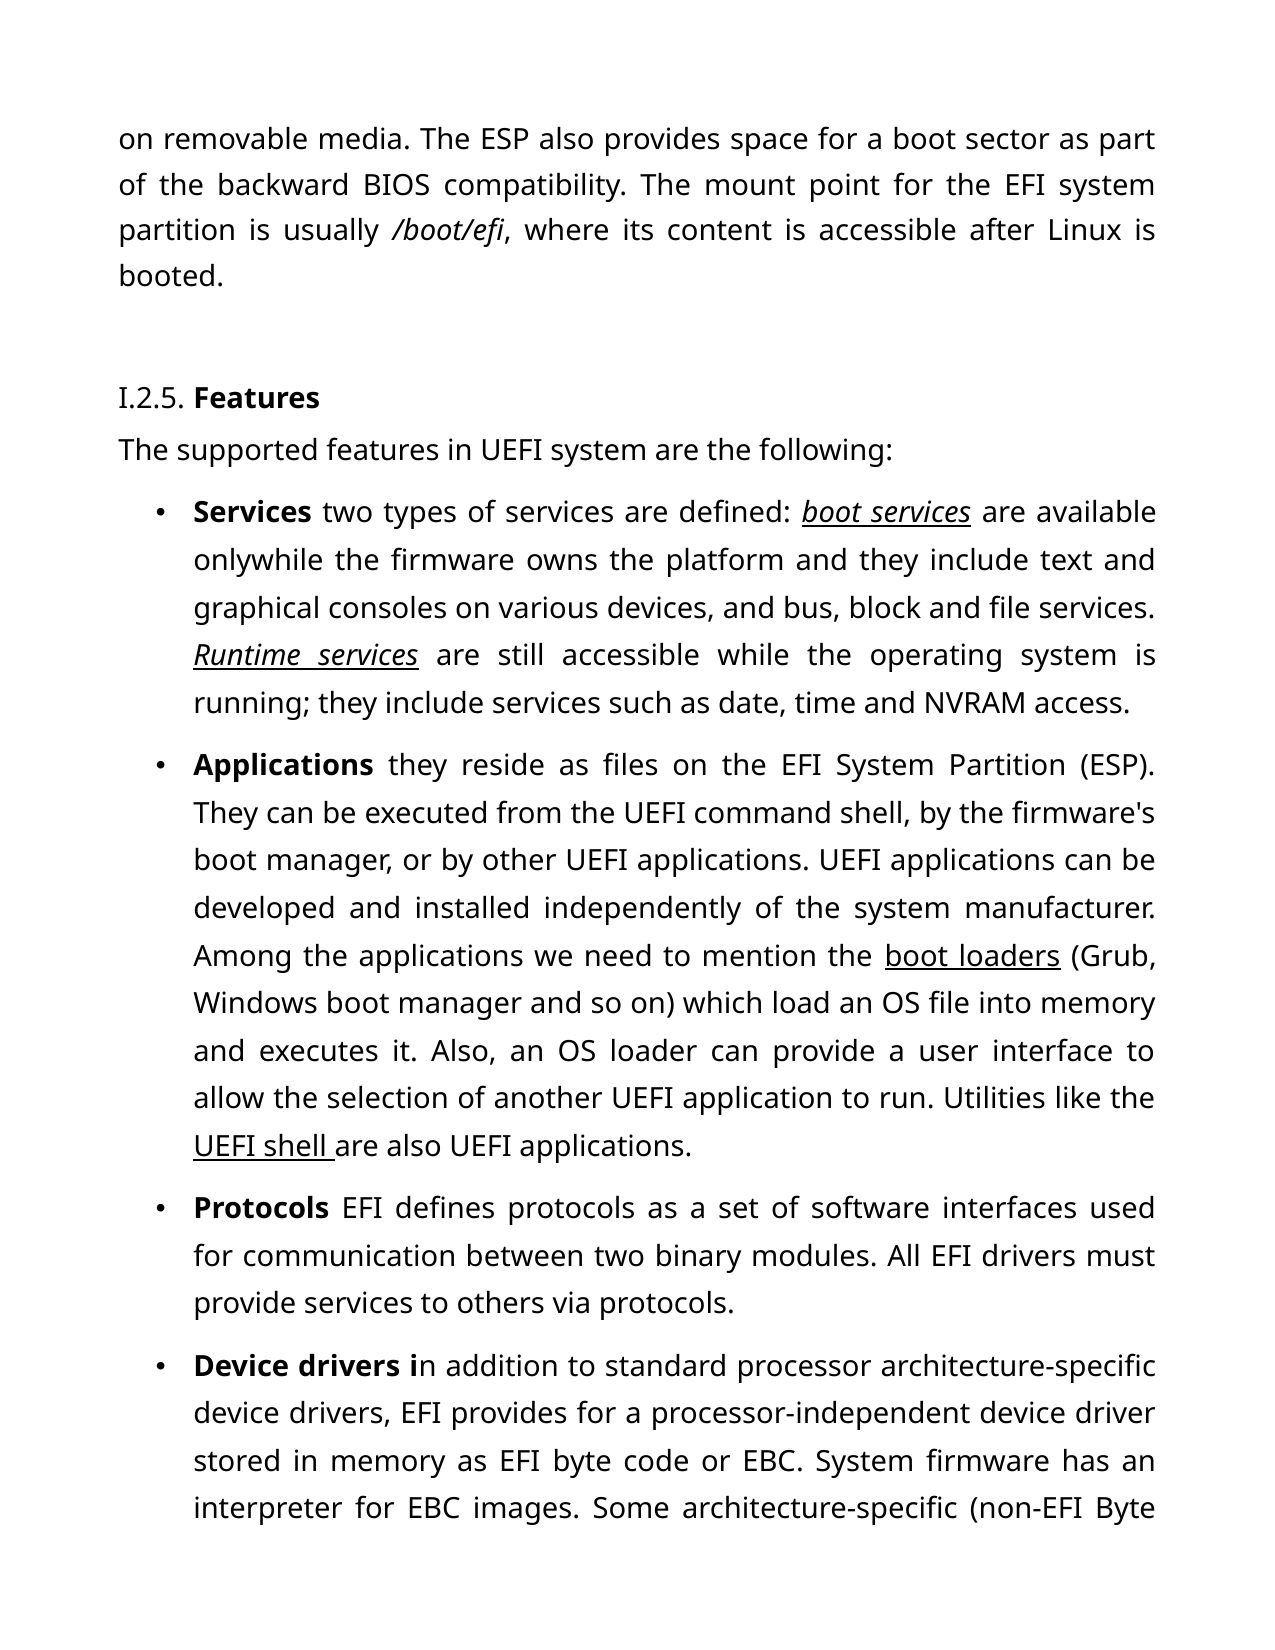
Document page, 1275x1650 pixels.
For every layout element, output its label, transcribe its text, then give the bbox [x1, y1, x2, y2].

list Protocols EFI defines protocols as a set of software interfaces used for communication between two binary modules. All EFI drivers must provide services to others via protocols. [156, 1187, 1157, 1322]
list Applications they reside as files on the EFI System Partition (ESP). They can be executed from the UEFI command shell, by the firmware's boot manager, or by other UEFI applications. UEFI applications can be developed and installed independently of the system manufacturer. Among the applications we need to mention the boot loaders (Grub, Windows boot manager and so on) which load an OS file into memory and executes it. Also, an OS loader can provide a user interface to allow the selection of another UEFI application to run. Utilities like the UEFI shell are also UEFI applications. [156, 744, 1157, 1165]
subtitle Features [118, 377, 1157, 417]
list Services two types of services are defined: boot services are available onlywhile the firmware owns the platform and they include text and graphical consoles on various devices, and bus, block and file services. Runtime services are still accessible while the operating system is running; they include services such as date, time and NVRAM access. [156, 492, 1157, 722]
text The supported features in UEFI system are the following: [118, 429, 1157, 469]
list Device drivers in addition to standard processor architecture-specific device drivers, EFI provides for a processor-independent device driver stored in memory as EFI byte code or EBC. System firmware has an interpreter for EBC images. Some architecture-specific (non-EFI Byte [156, 1345, 1157, 1527]
text on removable media. The ESP also provides space for a boot sector as part of the backward BIOS compatibility. The mount point for the EFI system partition is usually /boot/efi, where its content is accessible after Linux is booted. [118, 118, 1157, 295]
